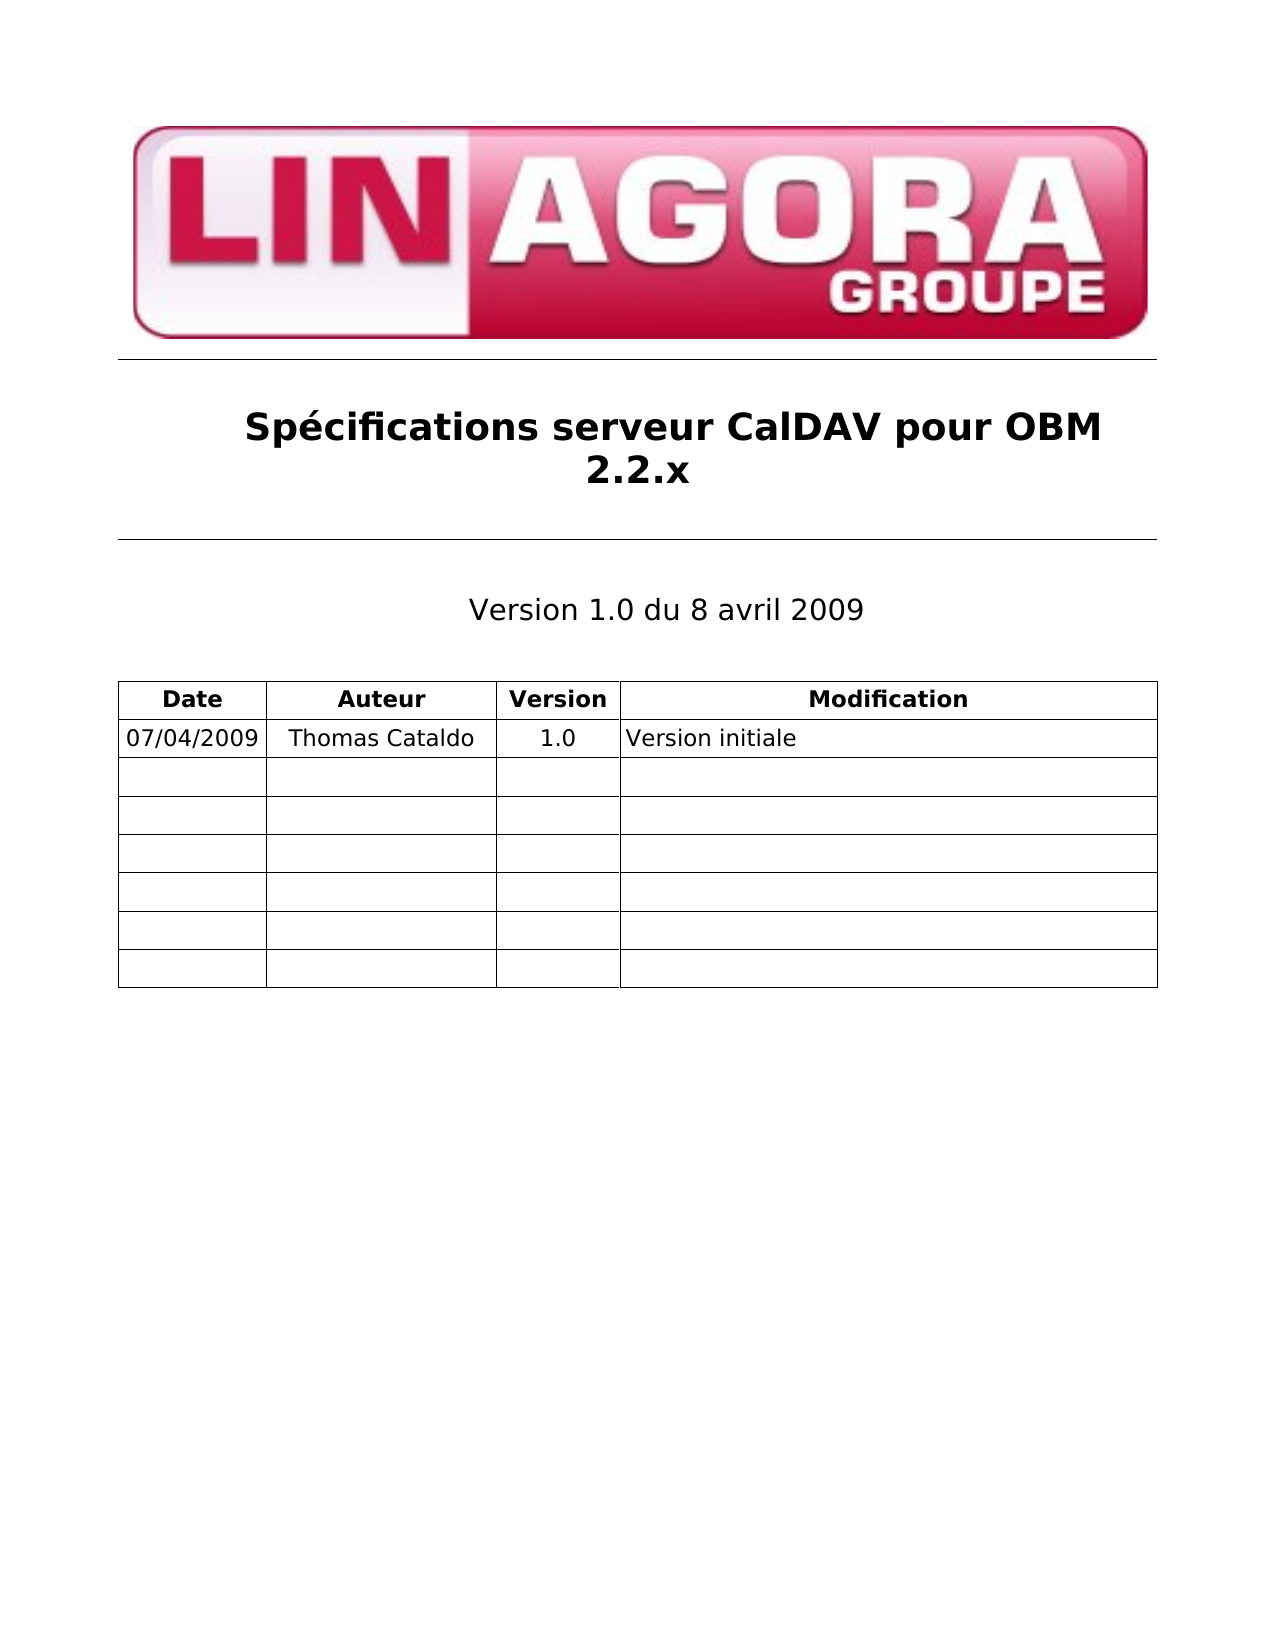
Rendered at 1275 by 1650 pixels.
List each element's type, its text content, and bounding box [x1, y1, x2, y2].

table_cell [267, 912, 496, 949]
table_header Auteur [267, 682, 496, 719]
table_cell [497, 758, 619, 796]
table_header Version [497, 682, 619, 719]
table_header Date [119, 682, 266, 719]
table_cell [267, 797, 496, 834]
table_cell 1.0 [497, 720, 619, 757]
table_cell [119, 950, 266, 987]
table_cell [621, 950, 1157, 987]
table_cell [119, 797, 266, 834]
table_cell [267, 758, 496, 796]
table_cell [621, 835, 1157, 872]
table_header Modification [621, 682, 1157, 719]
table_cell 07/04/2009 [119, 720, 266, 757]
table_cell [497, 835, 619, 872]
table_cell [497, 797, 619, 834]
table_cell [621, 912, 1157, 949]
table_cell [621, 797, 1157, 834]
table_cell [267, 873, 496, 911]
table_cell [267, 950, 496, 987]
table_cell [119, 835, 266, 872]
table_cell [119, 912, 266, 949]
table_cell [497, 950, 619, 987]
text Spécifications serveur CalDAV pour OBM 2.2.x [118, 403, 1157, 493]
text Version 1.0 du 8 avril 2009 [118, 593, 1157, 627]
table_cell [497, 912, 619, 949]
table_cell [267, 835, 496, 872]
picture [133, 126, 1148, 339]
table_cell [621, 758, 1157, 796]
table_cell Version initiale [621, 720, 1157, 757]
table_cell Thomas Cataldo [267, 720, 496, 757]
table_cell [119, 873, 266, 911]
table_cell [119, 758, 266, 796]
table_cell [497, 873, 619, 911]
table_cell [621, 873, 1157, 911]
